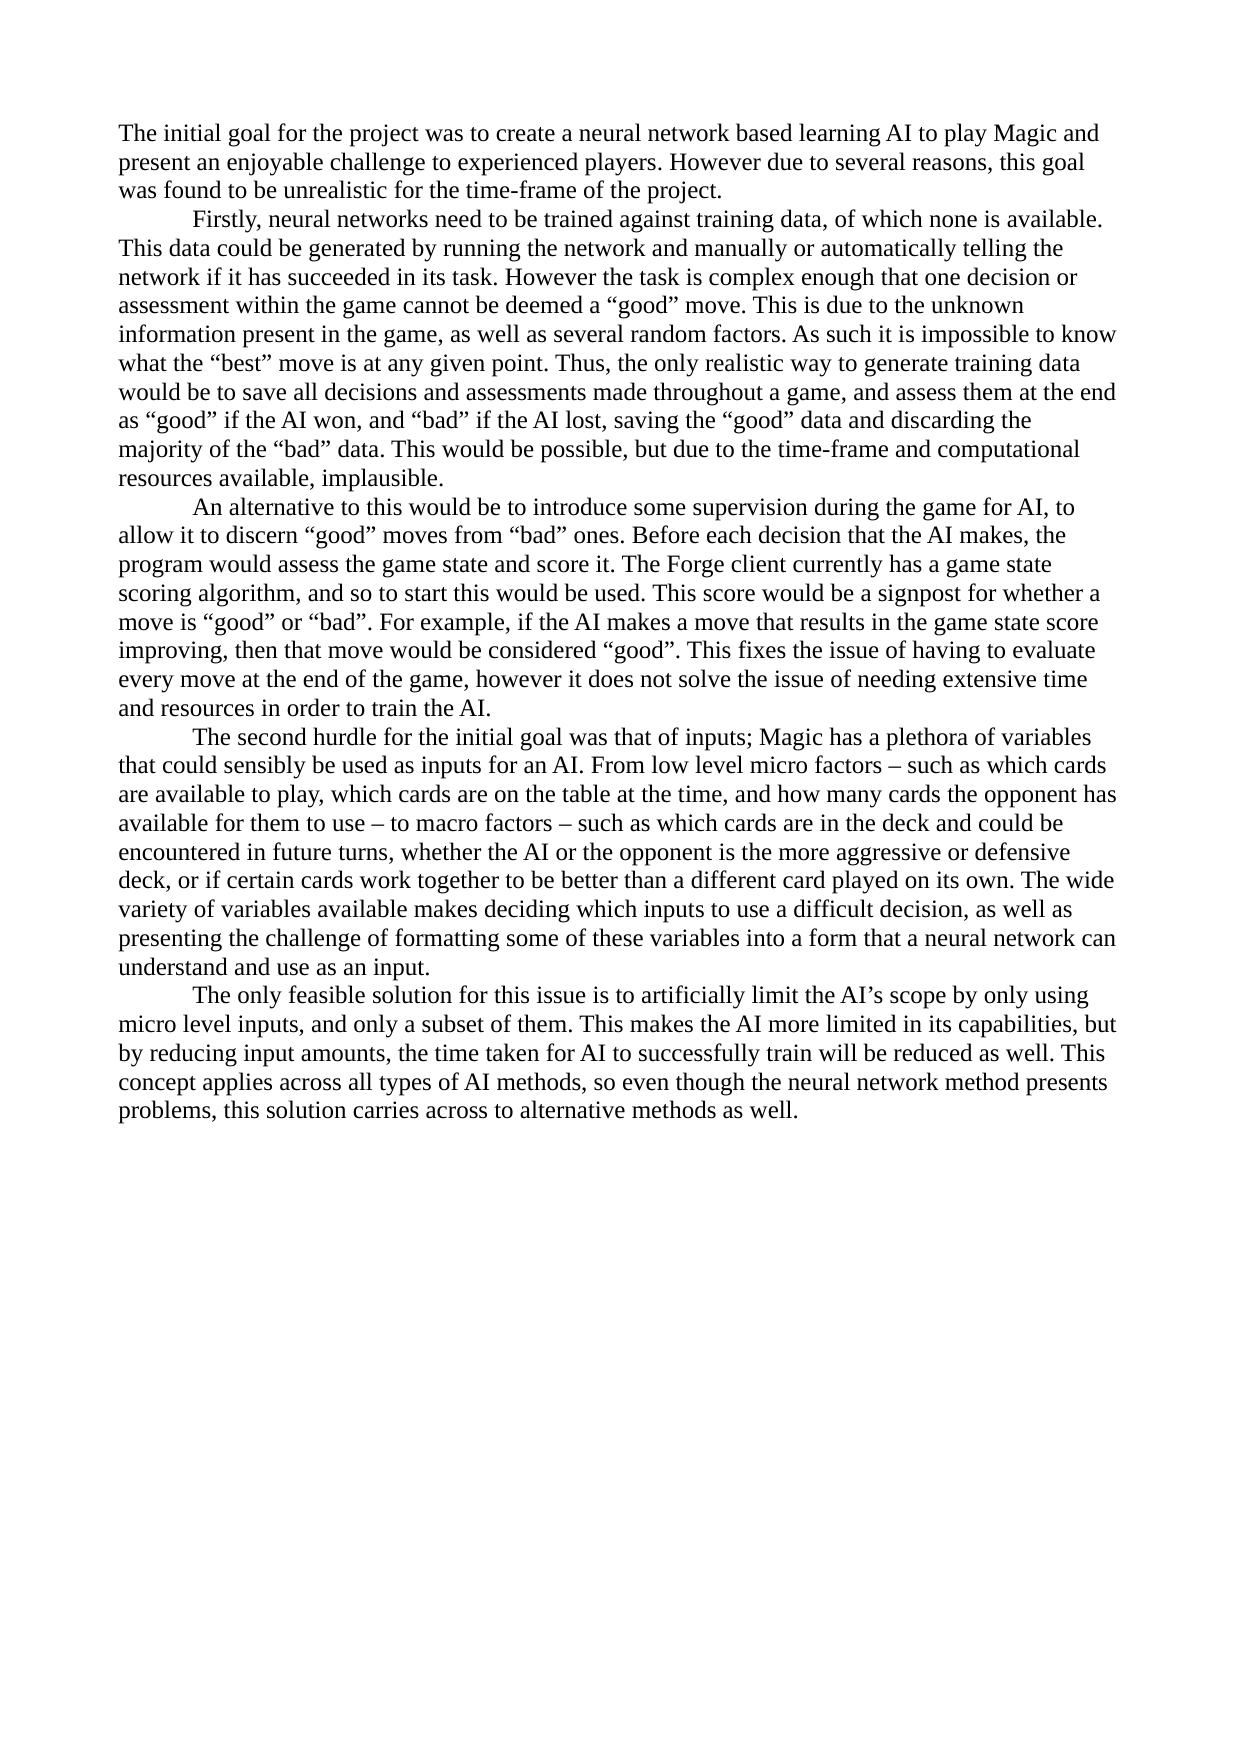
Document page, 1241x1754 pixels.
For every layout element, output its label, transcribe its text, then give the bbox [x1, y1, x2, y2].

text An alternative to this would be to introduce some supervision during the game for AI, to allow it to discern “good” moves from “bad” ones. Before each decision that the AI makes, the program would assess the game state and score it. The Forge client currently has a game state scoring algorithm, and so to start this would be used. This score would be a signpost for whether a move is “good” or “bad”. For example, if the AI makes a move that results in the game state score improving, then that move would be considered “good”. This fixes the issue of having to evaluate every move at the end of the game, however it does not solve the issue of needing extensive time and resources in order to train the AI. [118, 492, 1122, 722]
text Firstly, neural networks need to be trained against training data, of which none is available. This data could be generated by running the network and manually or automatically telling the network if it has succeeded in its task. However the task is complex enough that one decision or assessment within the game cannot be deemed a “good” move. This is due to the unknown information present in the game, as well as several random factors. As such it is impossible to know what the “best” move is at any given point. Thus, the only realistic way to generate training data would be to save all decisions and assessments made throughout a game, and assess them at the end as “good” if the AI won, and “bad” if the AI lost, saving the “good” data and discarding the majority of the “bad” data. This would be possible, but due to the time-frame and computational resources available, implausible. [118, 204, 1122, 492]
text The only feasible solution for this issue is to artificially limit the AI’s scope by only using micro level inputs, and only a subset of them. This makes the AI more limited in its capabilities, but by reducing input amounts, the time taken for AI to successfully train will be reduced as well. This concept applies across all types of AI methods, so even though the neural network method presents problems, this solution carries across to alternative methods as well. [118, 981, 1122, 1124]
text The initial goal for the project was to create a neural network based learning AI to play Magic and present an enjoyable challenge to experienced players. However due to several reasons, this goal was found to be unrealistic for the time-frame of the project. [118, 118, 1122, 204]
text The second hurdle for the initial goal was that of inputs; Magic has a plethora of variables that could sensibly be used as inputs for an AI. From low level micro factors – such as which cards are available to play, which cards are on the table at the time, and how many cards the opponent has available for them to use – to macro factors – such as which cards are in the deck and could be encountered in future turns, whether the AI or the opponent is the more aggressive or defensive deck, or if certain cards work together to be better than a different card played on its own. The wide variety of variables available makes deciding which inputs to use a difficult decision, as well as presenting the challenge of formatting some of these variables into a form that a neural network can understand and use as an input. [118, 722, 1122, 981]
